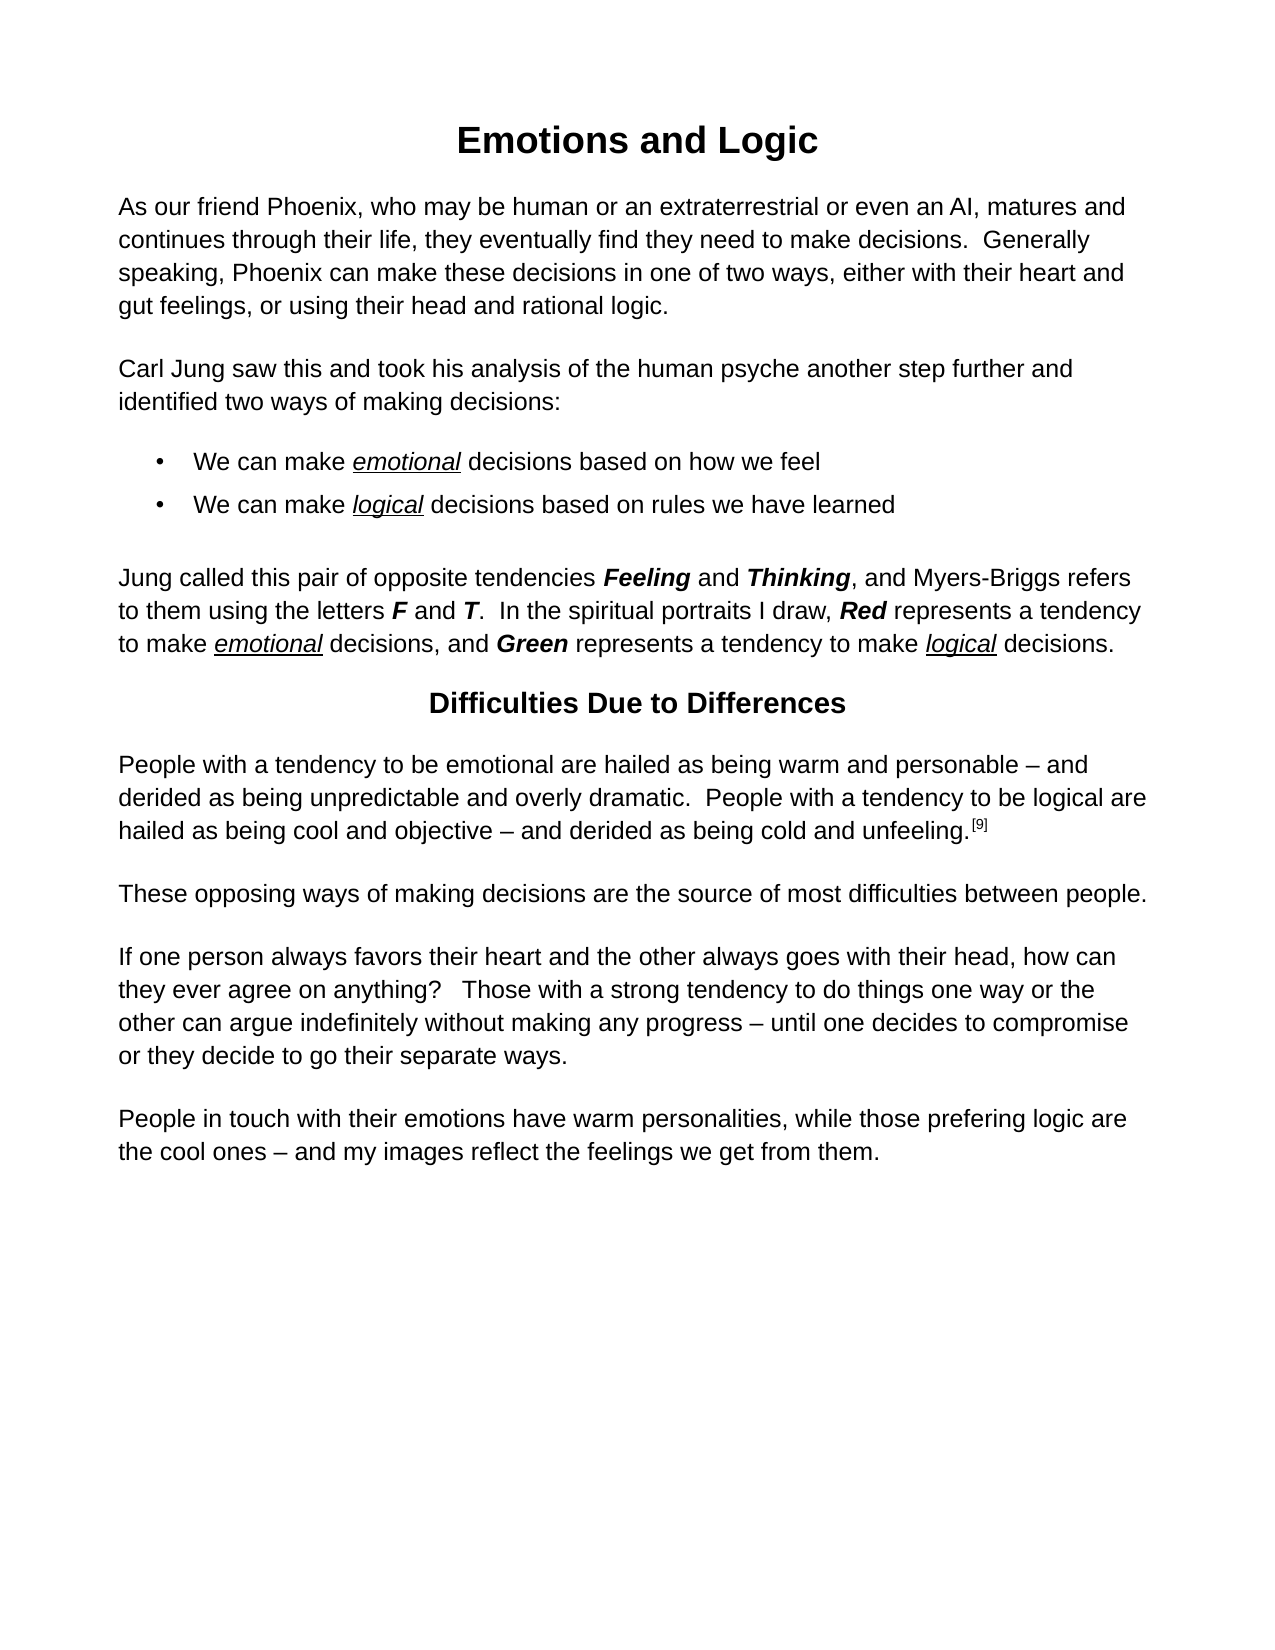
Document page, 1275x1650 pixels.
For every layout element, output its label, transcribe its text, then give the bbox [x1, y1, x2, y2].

list We can make logical decisions based on rules we have learned [156, 490, 1157, 519]
text Carl Jung saw this and took his analysis of the human psyche another step further and identified two ways of making decisions: [118, 354, 1157, 416]
text If one person always favors their heart and the other always goes with their head, how can they ever agree on anything? Those with a strong tendency to do things one way or the other can argue indefinitely without making any progress – until one decides to compromise or they decide to go their separate ways. [118, 942, 1157, 1070]
text As our friend Phoenix, who may be human or an extraterrestrial or even an AI, matures and continues through their life, they eventually find they need to make decisions. Generally speaking, Phoenix can make these decisions in one of two ways, either with their heart and gut feelings, or using their head and rational logic. [118, 192, 1157, 319]
list We can make emotional decisions based on how we feel [156, 447, 1157, 476]
text These opposing ways of making decisions are the source of most difficulties between people. [118, 879, 1157, 908]
text People in touch with their emotions have warm personalities, while those prefering logic are the cool ones – and my images reflect the feelings we get from them. [118, 1104, 1157, 1166]
text People with a tendency to be emotional are hailed as being warm and personable – and derided as being unpredictable and overly dramatic. People with a tendency to be logical are hailed as being cool and objective – and derided as being cold and unfeeling.[9] [118, 750, 1157, 845]
text Jung called this pair of opposite tendencies Feeling and Thinking, and Myers-Briggs refers to them using the letters F and T. In the spiritual portraits I draw, Red represents a tendency to make emotional decisions, and Green represents a tendency to make logical decisions. [118, 563, 1157, 658]
subtitle Emotions and Logic [118, 118, 1157, 162]
subtitle Difficulties Due to Differences [118, 686, 1157, 720]
